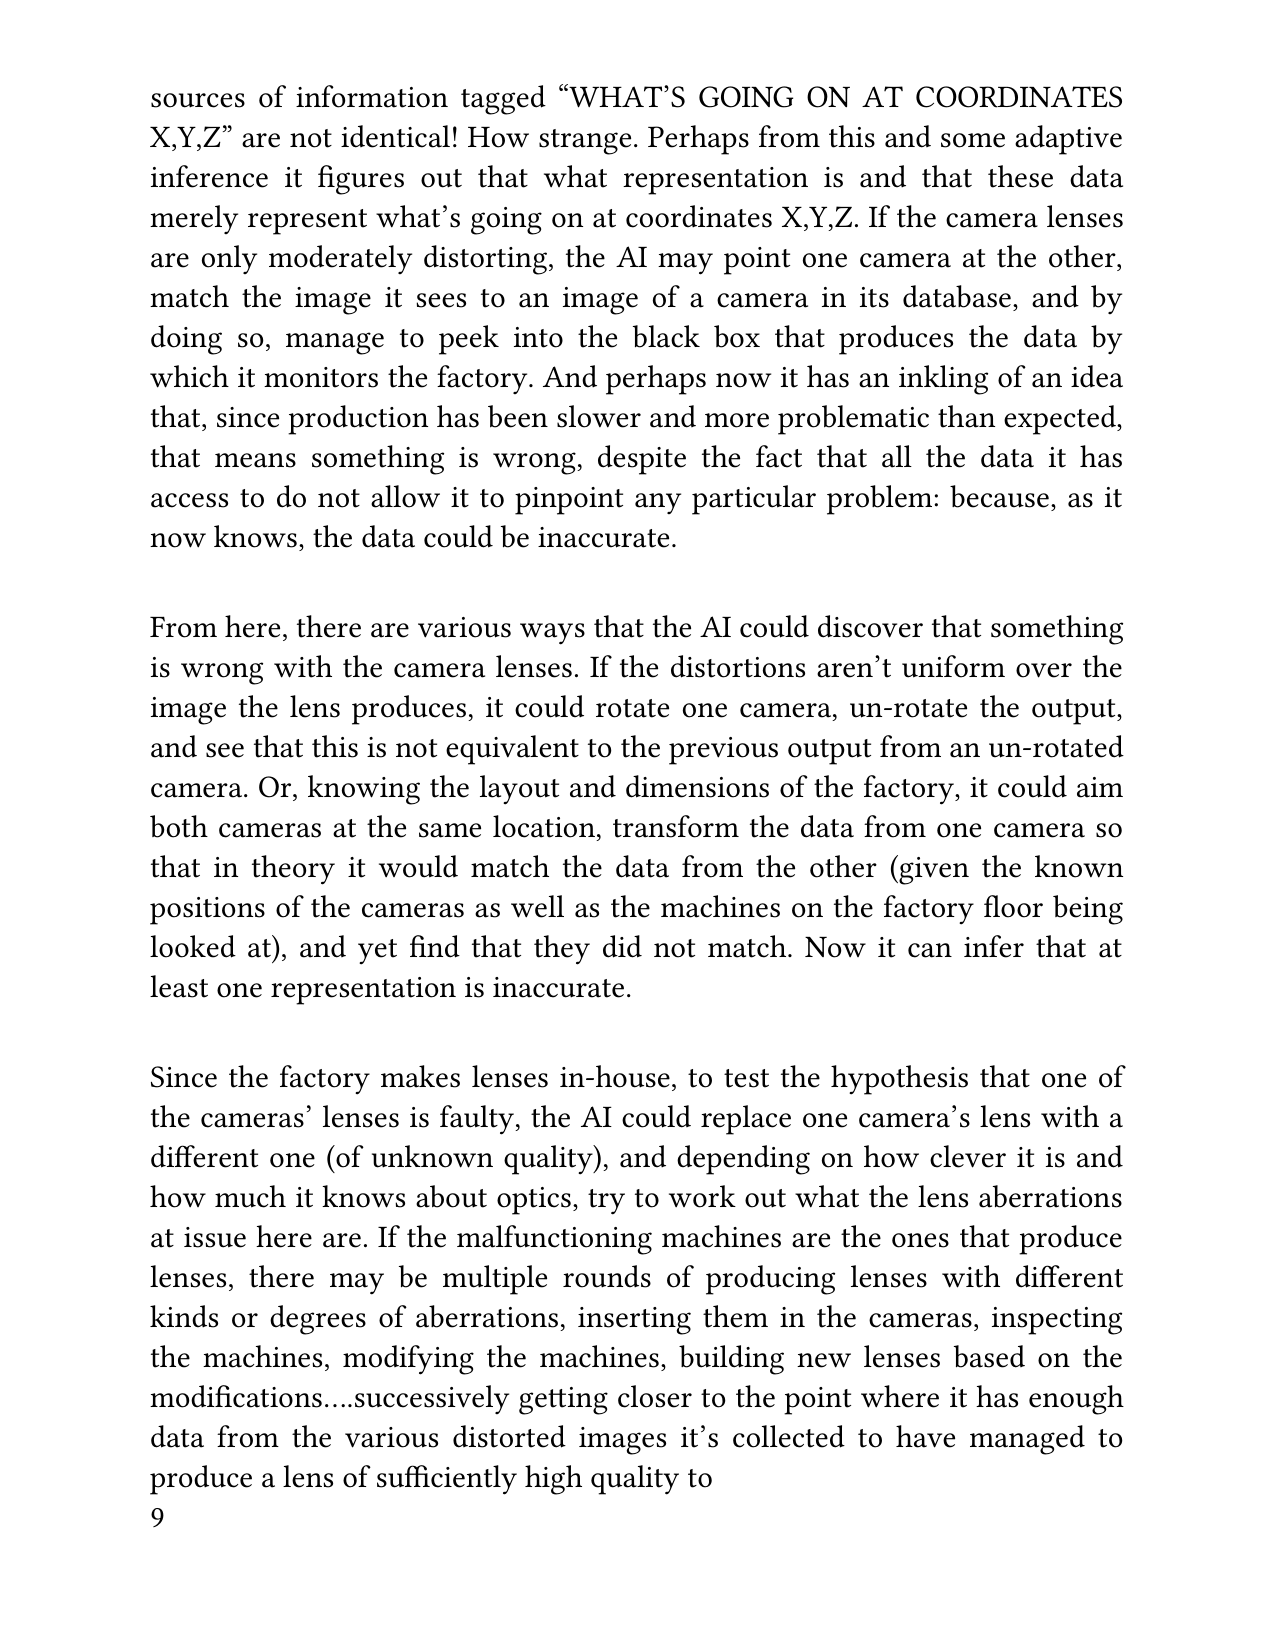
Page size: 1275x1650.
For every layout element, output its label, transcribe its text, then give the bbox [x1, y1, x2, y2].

text From here, there are various ways that the AI could discover that something is wrong with the camera lenses. If the distortions aren’t uniform over the image the lens produces, it could rotate one camera, un-rotate the output, and see that this is not equivalent to the previous output from an un-rotated camera. Or, knowing the layout and dimensions of the factory, it could aim both cameras at the same location, transform the data from one camera so that in theory it would match the data from the other (given the known positions of the cameras as well as the machines on the factory floor being looked at), and yet find that they did not match. Now it can infer that at least one representation is inaccurate. [150, 605, 1125, 1005]
text Since the factory makes lenses in-house, to test the hypothesis that one of the cameras’ lenses is faulty, the AI could replace one camera’s lens with a different one (of unknown quality), and depending on how clever it is and how much it knows about optics, try to work out what the lens aberrations at issue here are. If the malfunctioning machines are the ones that produce lenses, there may be multiple rounds of producing lenses with different kinds or degrees of aberrations, inserting them in the cameras, inspecting the machines, modifying the machines, building new lenses based on the modifications….successively getting closer to the point where it has enough data from the various distorted images it’s collected to have managed to produce a lens of sufficiently high quality to [150, 1055, 1125, 1495]
text sources of information tagged “WHAT’S GOING ON AT COORDINATES X,Y,Z” are not identical! How strange. Perhaps from this and some adaptive inference it figures out that what representation is and that these data merely represent what’s going on at coordinates X,Y,Z. If the camera lenses are only moderately distorting, the AI may point one camera at the other, match the image it sees to an image of a camera in its database, and by doing so, manage to peek into the black box that produces the data by which it monitors the factory. And perhaps now it has an inkling of an idea that, since production has been slower and more problematic than expected, that means something is wrong, despite the fact that all the data it has access to do not allow it to pinpoint any particular problem: because, as it now knows, the data could be inaccurate. [150, 75, 1125, 555]
